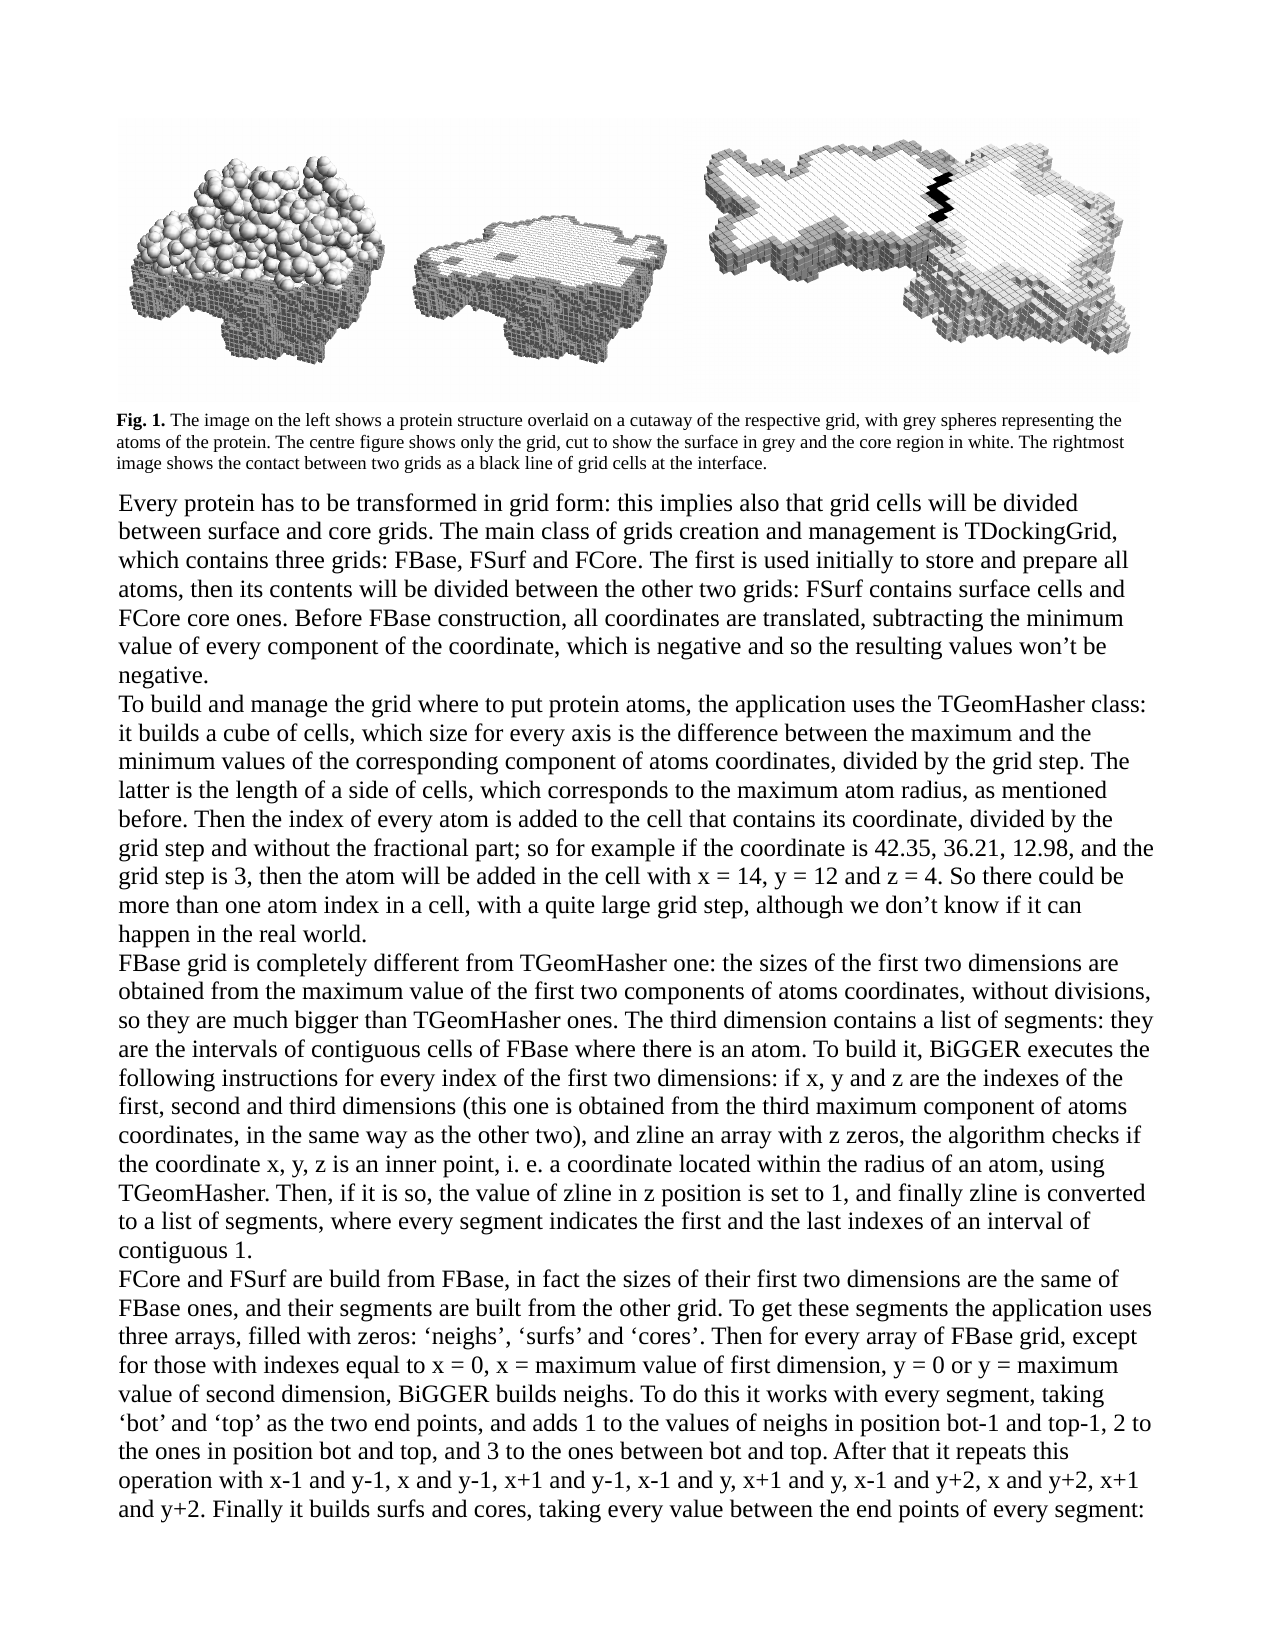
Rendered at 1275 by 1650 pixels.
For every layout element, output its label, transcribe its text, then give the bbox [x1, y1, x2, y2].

text FBase grid is completely different from TGeomHasher one: the sizes of the first two dimensions are obtained from the maximum value of the first two components of atoms coordinates, without divisions, so they are much bigger than TGeomHasher ones. The third dimension contains a list of segments: they are the intervals of contiguous cells of FBase where there is an atom. To build it, BiGGER executes the following instructions for every index of the first two dimensions: if x, y and z are the indexes of the first, second and third dimensions (this one is obtained from the third maximum component of atoms coordinates, in the same way as the other two), and zline an array with z zeros, the algorithm checks if the coordinate x, y, z is an inner point, i. e. a coordinate located within the radius of an atom, using TGeomHasher. Then, if it is so, the value of zline in z position is set to 1, and finally zline is converted to a list of segments, where every segment indicates the first and the last indexes of an interval of contiguous 1. [118, 948, 1157, 1264]
text Every protein has to be transformed in grid form: this implies also that grid cells will be divided between surface and core grids. The main class of grids creation and management is TDockingGrid, which contains three grids: FBase, FSurf and FCore. The first is used initially to store and prepare all atoms, then its contents will be divided between the other two grids: FSurf contains surface cells and FCore core ones. Before FBase construction, all coordinates are translated, subtracting the minimum value of every component of the coordinate, which is negative and so the resulting values won’t be negative. [118, 488, 1157, 689]
picture [118, 118, 1141, 402]
text To build and manage the grid where to put protein atoms, the application uses the TGeomHasher class: it builds a cube of cells, which size for every axis is the difference between the maximum and the minimum values of the corresponding component of atoms coordinates, divided by the grid step. The latter is the length of a side of cells, which corresponds to the maximum atom radius, as mentioned before. Then the index of every atom is added to the cell that contains its coordinate, divided by the grid step and without the fractional part; so for example if the coordinate is 42.35, 36.21, 12.98, and the grid step is 3, then the atom will be added in the cell with x = 14, y = 12 and z = 4. So there could be more than one atom index in a cell, with a quite large grid step, although we don’t know if it can happen in the real world. [118, 689, 1157, 948]
text FCore and FSurf are build from FBase, in fact the sizes of their first two dimensions are the same of FBase ones, and their segments are built from the other grid. To get these segments the application uses three arrays, filled with zeros: ‘neighs’, ‘surfs’ and ‘cores’. Then for every array of FBase grid, except for those with indexes equal to x = 0, x = maximum value of first dimension, y = 0 or y = maximum value of second dimension, BiGGER builds neighs. To do this it works with every segment, taking ‘bot’ and ‘top’ as the two end points, and adds 1 to the values of neighs in position bot-1 and top-1, 2 to the ones in position bot and top, and 3 to the ones between bot and top. After that it repeats this operation with x-1 and y-1, x and y-1, x+1 and y-1, x-1 and y, x+1 and y, x-1 and y+2, x and y+2, x+1 and y+2. Finally it builds surfs and cores, taking every value between the end points of every segment: [118, 1264, 1157, 1523]
